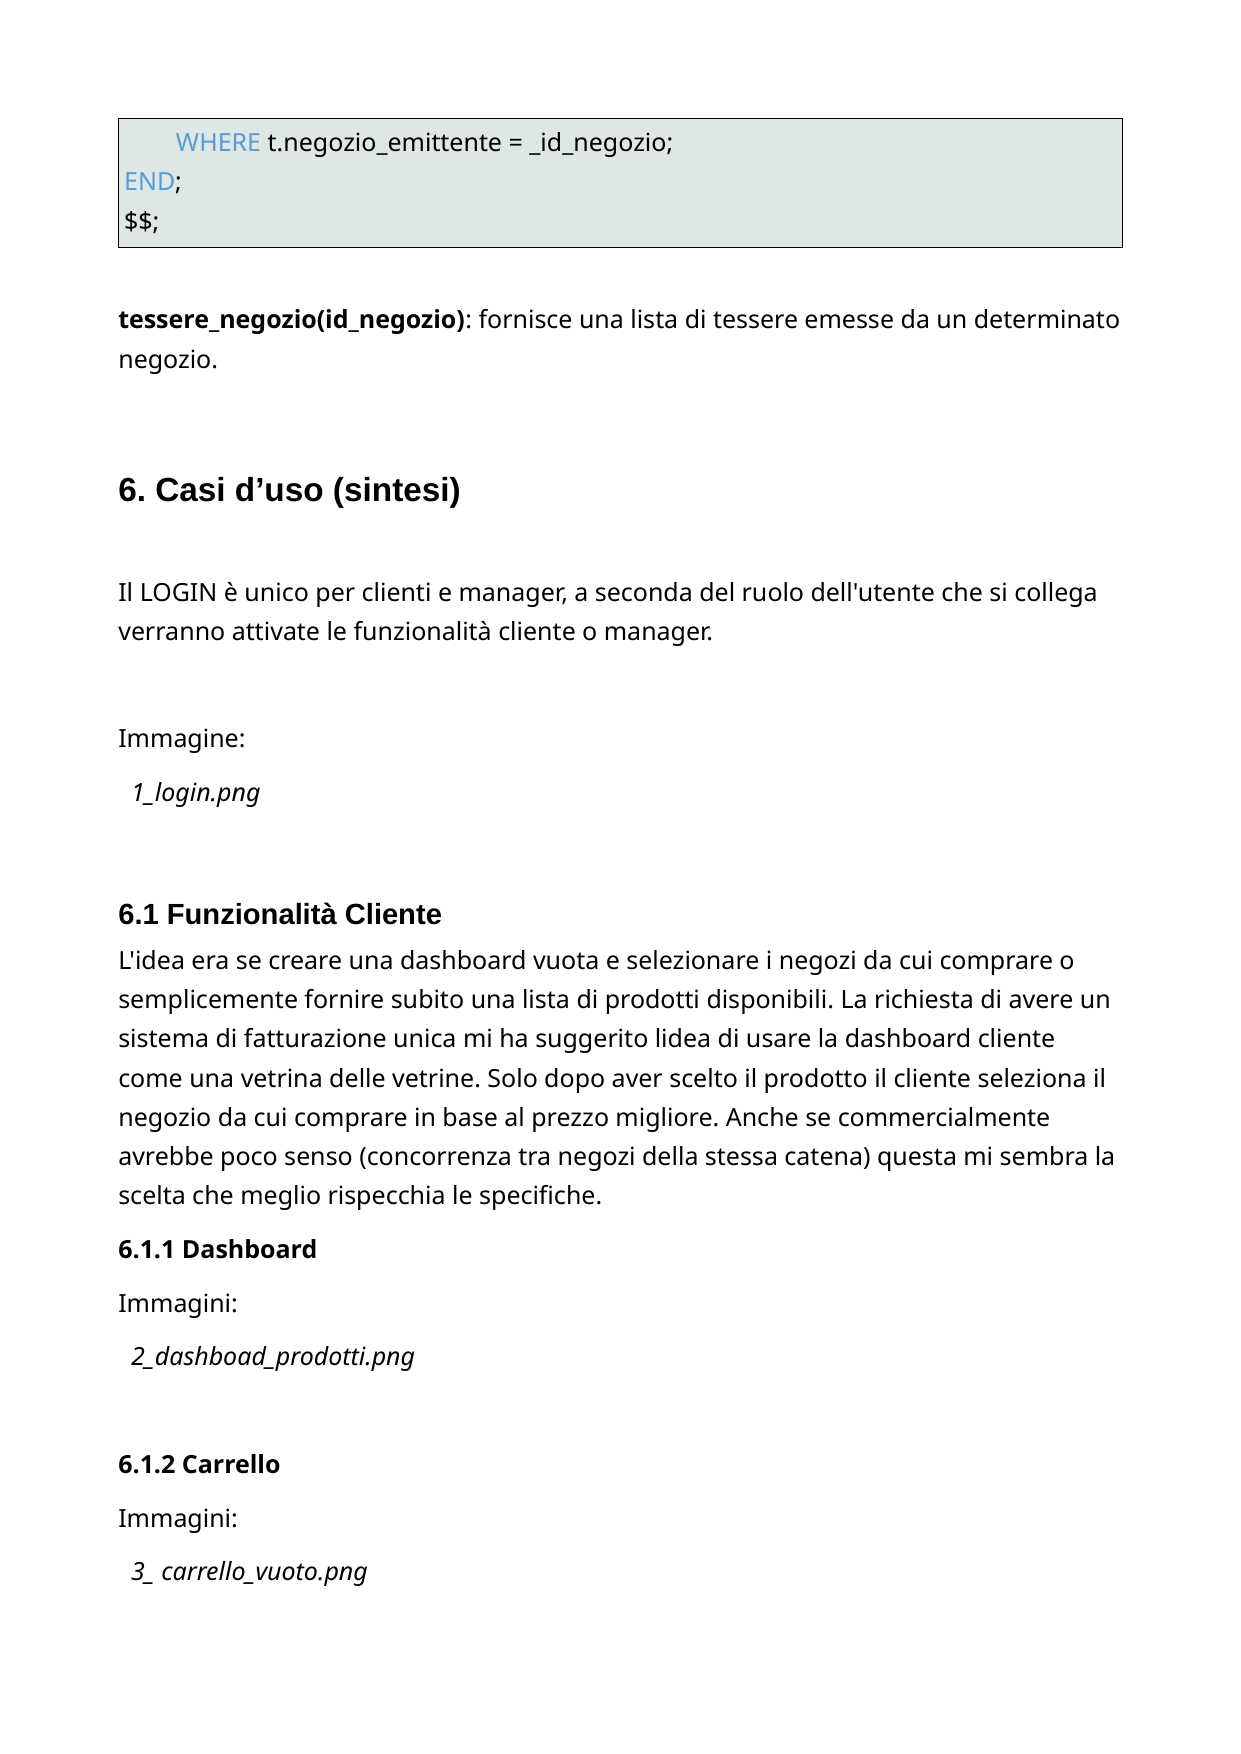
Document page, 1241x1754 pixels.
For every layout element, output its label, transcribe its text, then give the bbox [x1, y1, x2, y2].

text Immagini: [118, 1500, 1122, 1534]
subtitle 6. Casi d’uso (sintesi) [118, 469, 1122, 508]
text Immagine: [118, 721, 1122, 755]
table_header WHERE t.negozio_emittente = _id_negozio; END; $$; [119, 119, 1122, 247]
text 2_dashboad_prodotti.png [118, 1339, 1122, 1373]
text 3_ carrello_vuoto.png [118, 1554, 1122, 1588]
text Immagini: [118, 1285, 1122, 1319]
text 6.1.1 Dashboard [118, 1232, 1122, 1266]
text 1_login.png [118, 775, 1122, 809]
text 6.1.2 Carrello [118, 1447, 1122, 1481]
text tessere_negozio(id_negozio): fornisce una lista di tessere emesse da un determinato negozio. [118, 302, 1122, 375]
subtitle 6.1 Funzionalità Cliente [118, 897, 1122, 930]
text Il LOGIN è unico per clienti e manager, a seconda del ruolo dell'utente che si collega verranno attivate le funzionalità cliente o manager. [118, 574, 1122, 647]
text L'idea era se creare una dashboard vuota e selezionare i negozi da cui comprare o semplicemente fornire subito una lista di prodotti disponibili. La richiesta di avere un sistema di fatturazione unica mi ha suggerito lidea di usare la dashboard cliente come una vetrina delle vetrine. Solo dopo aver scelto il prodotto il cliente seleziona il negozio da cui comprare in base al prezzo migliore. Anche se commercialmente avrebbe poco senso (concorrenza tra negozi della stessa catena) questa mi sembra la scelta che meglio rispecchia le specifiche. [118, 943, 1122, 1212]
